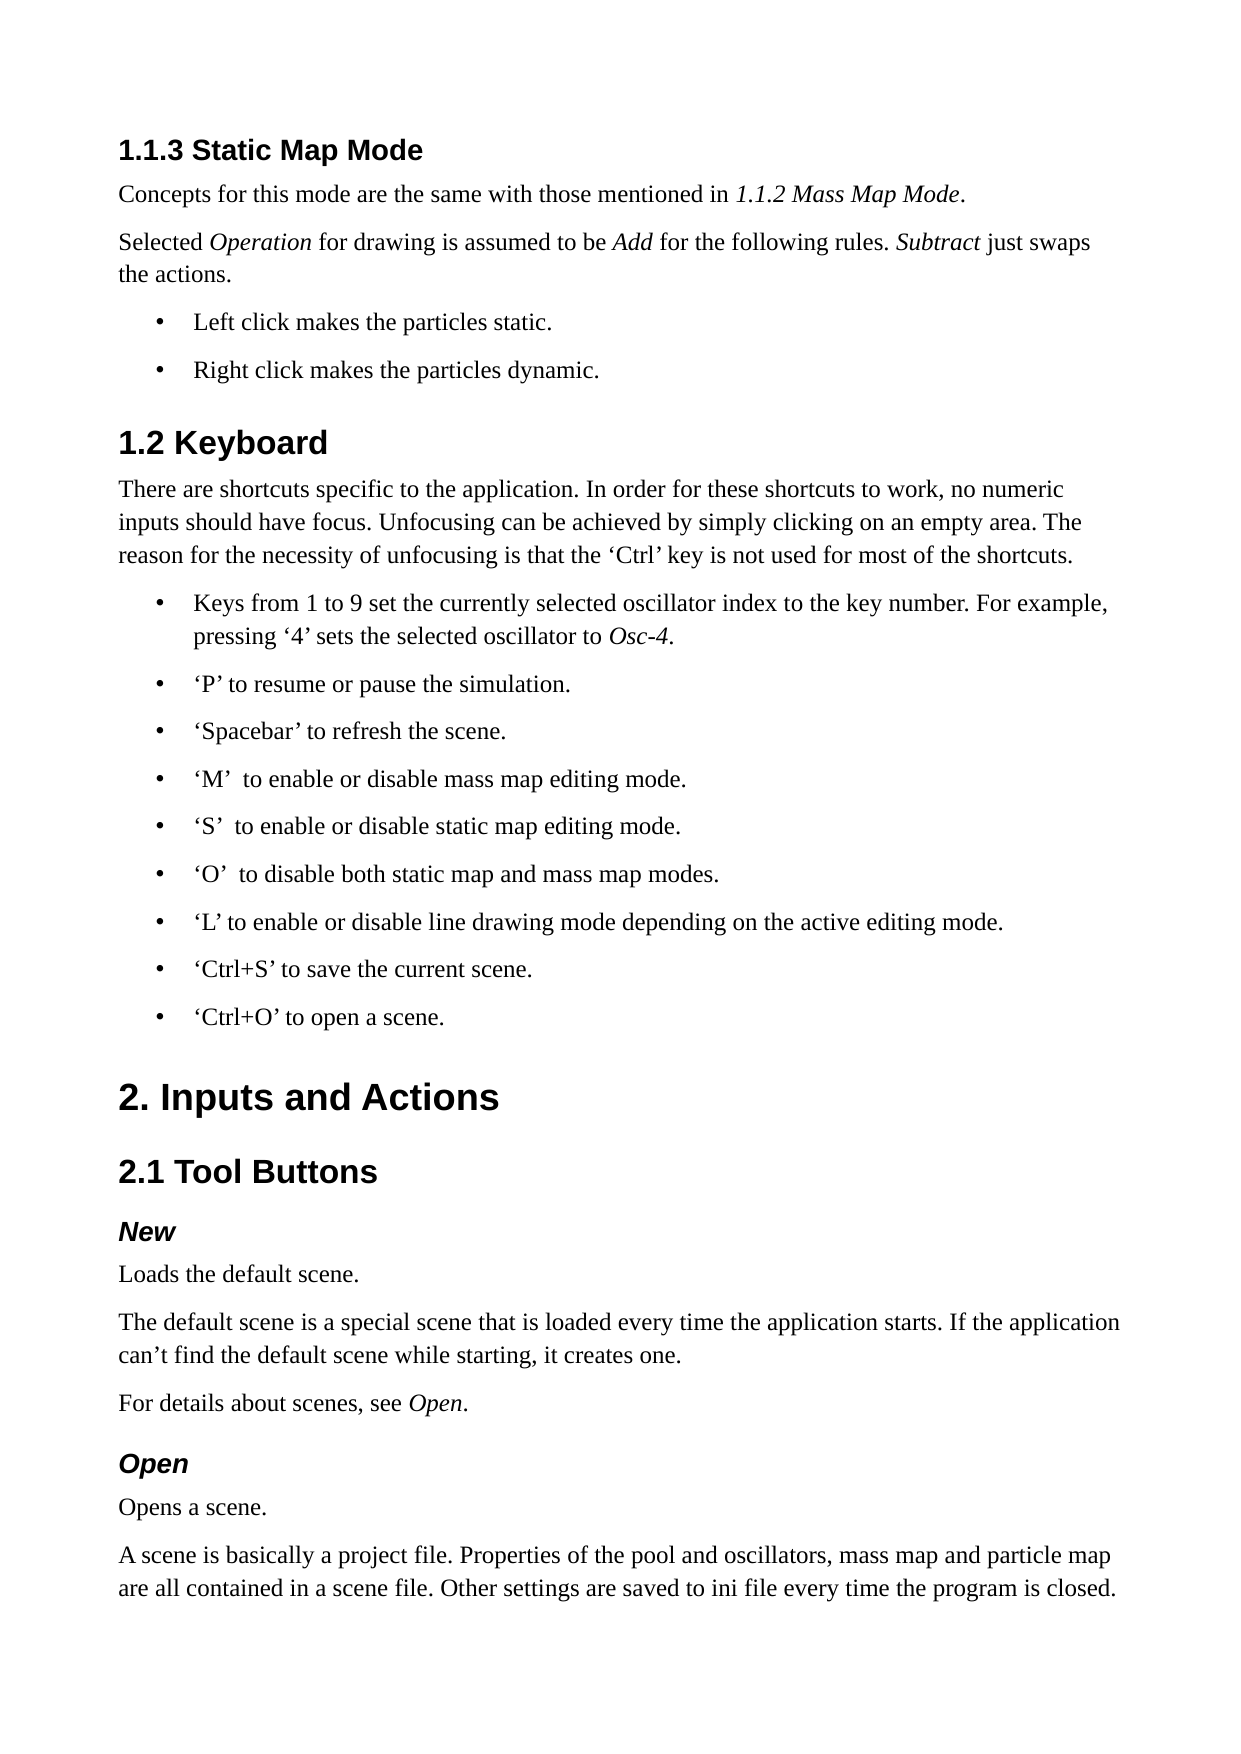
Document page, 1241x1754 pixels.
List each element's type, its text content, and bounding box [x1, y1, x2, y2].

subtitle New [118, 1215, 1122, 1247]
list ‘P’ to resume or pause the simulation. [156, 669, 1122, 697]
list ‘Spacebar’ to refresh the scene. [156, 716, 1122, 745]
list Keys from 1 to 9 set the currently selected oscillator index to the key number. For example, pressing ‘4’ sets the selected oscillator to Osc-4. [156, 588, 1122, 650]
list ‘Ctrl+O’ to open a scene. [156, 1002, 1122, 1031]
list ‘S’ to enable or disable static map editing mode. [156, 811, 1122, 840]
subtitle 2. Inputs and Actions [118, 1074, 1122, 1118]
list ‘M’ to enable or disable mass map editing mode. [156, 764, 1122, 793]
text Selected Operation for drawing is assumed to be Add for the following rules. Subtract just swaps the actions. [118, 227, 1122, 288]
text There are shortcuts specific to the application. In order for these shortcuts to work, no numeric inputs should have focus. Unfocusing can be achieved by simply clicking on an empty area. The reason for the necessity of unfocusing is that the ‘Ctrl’ key is not used for most of the shortcuts. [118, 474, 1122, 569]
list ‘O’ to disable both static map and mass map modes. [156, 859, 1122, 888]
text A scene is basically a project file. Properties of the pool and oscillators, mass map and particle map are all contained in a scene file. Other settings are saved to ini file every time the program is closed. [118, 1540, 1122, 1602]
text For details about scenes, see Open. [118, 1388, 1122, 1416]
text Opens a scene. [118, 1492, 1122, 1521]
text Loads the default scene. [118, 1259, 1122, 1288]
list ‘Ctrl+S’ to save the current scene. [156, 954, 1122, 983]
text Concepts for this mode are the same with those mentioned in 1.1.2 Mass Map Mode. [118, 179, 1122, 208]
list Right click makes the particles dynamic. [156, 355, 1122, 383]
subtitle 1.2 Keyboard [118, 423, 1122, 462]
list ‘L’ to enable or disable line drawing mode depending on the active editing mode. [156, 907, 1122, 935]
list Left click makes the particles static. [156, 307, 1122, 336]
subtitle Open [118, 1448, 1122, 1480]
text The default scene is a special scene that is loaded every time the application starts. If the application can’t find the default scene while starting, it creates one. [118, 1307, 1122, 1369]
subtitle 2.1 Tool Buttons [118, 1151, 1122, 1190]
subtitle 1.1.3 Static Map Mode [118, 133, 1122, 166]
